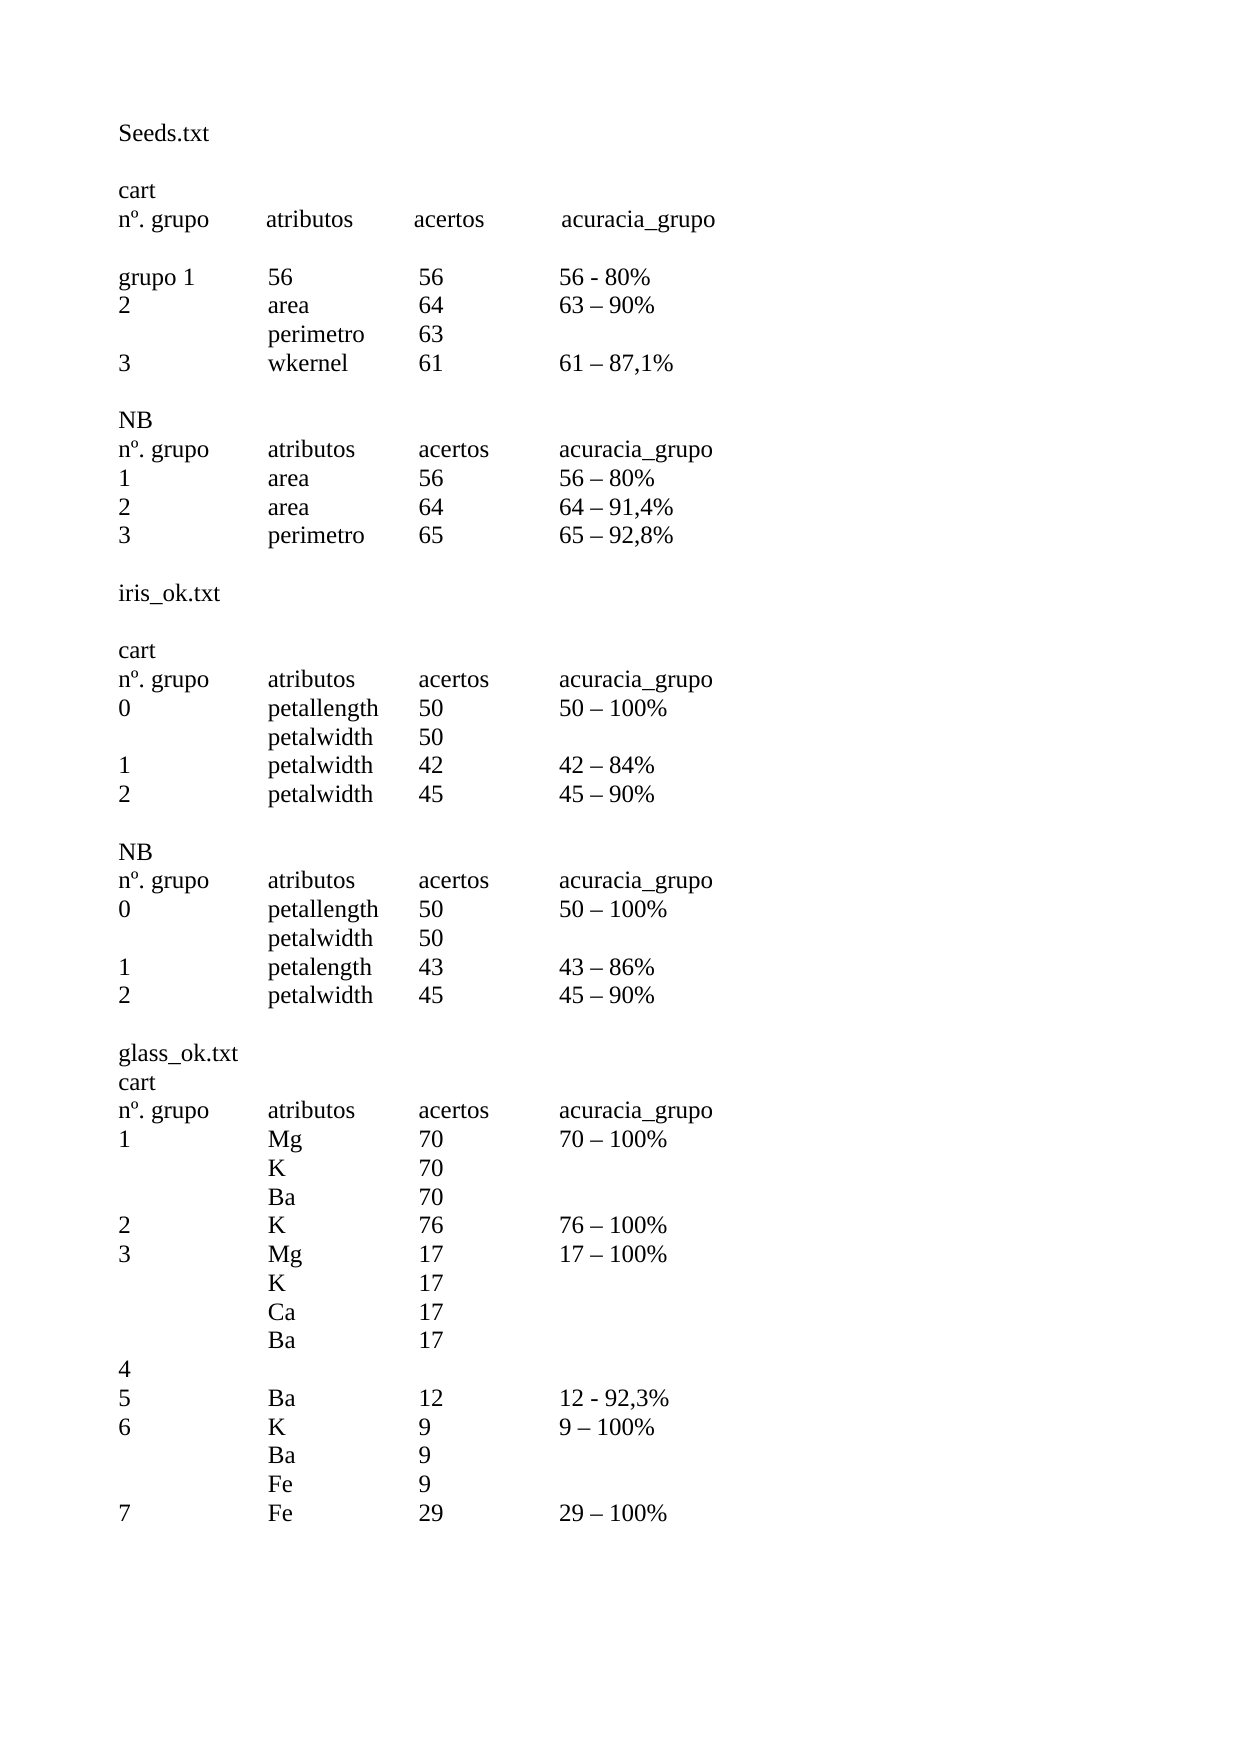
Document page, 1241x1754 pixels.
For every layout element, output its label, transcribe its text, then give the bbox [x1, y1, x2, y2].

text grupo 1 56 56 56 - 80% [118, 262, 1122, 291]
text cart [118, 636, 1122, 664]
text 2 petalwidth 45 45 – 90% [118, 981, 1122, 1009]
text 1 petalength 43 43 – 86% [118, 952, 1122, 981]
text cart [118, 176, 1122, 204]
text glass_ok.txt [118, 1038, 1122, 1067]
text 0 petallength 50 50 – 100% [118, 693, 1122, 722]
text cart [118, 1067, 1122, 1096]
text K 17 [118, 1268, 1122, 1297]
text nº. grupo atributos acertos acuracia_grupo [118, 664, 1122, 693]
text Ba 17 [118, 1326, 1122, 1354]
text nº. grupo atributos acertos acuracia_grupo [118, 204, 1122, 233]
text 5 Ba 12 12 - 92,3% [118, 1383, 1122, 1412]
text petalwidth 50 [118, 722, 1122, 751]
text 0 petallength 50 50 – 100% [118, 894, 1122, 923]
text 2 area 64 63 – 90% [118, 291, 1122, 319]
text 2 petalwidth 45 45 – 90% [118, 779, 1122, 808]
text 1 area 56 56 – 80% [118, 463, 1122, 492]
text Ca 17 [118, 1297, 1122, 1326]
text Seeds.txt [118, 118, 1122, 147]
text 4 [118, 1354, 1122, 1383]
text 1 petalwidth 42 42 – 84% [118, 751, 1122, 779]
text nº. grupo atributos acertos acuracia_grupo [118, 1096, 1122, 1124]
text NB [118, 406, 1122, 434]
text iris_ok.txt [118, 578, 1122, 607]
text petalwidth 50 [118, 923, 1122, 952]
text 3 perimetro 65 65 – 92,8% [118, 521, 1122, 549]
text Fe 9 [118, 1469, 1122, 1498]
text nº. grupo atributos acertos acuracia_grupo [118, 434, 1122, 463]
text K 70 [118, 1153, 1122, 1182]
text 6 K 9 9 – 100% [118, 1412, 1122, 1441]
text perimetro 63 [118, 319, 1122, 348]
text NB [118, 837, 1122, 866]
text Ba 70 [118, 1182, 1122, 1211]
text nº. grupo atributos acertos acuracia_grupo [118, 866, 1122, 894]
text 7 Fe 29 29 – 100% [118, 1498, 1122, 1527]
text 2 K 76 76 – 100% [118, 1211, 1122, 1239]
text Ba 9 [118, 1441, 1122, 1469]
text 3 Mg 17 17 – 100% [118, 1239, 1122, 1268]
text 3 wkernel 61 61 – 87,1% [118, 348, 1122, 377]
text 2 area 64 64 – 91,4% [118, 492, 1122, 521]
text 1 Mg 70 70 – 100% [118, 1124, 1122, 1153]
